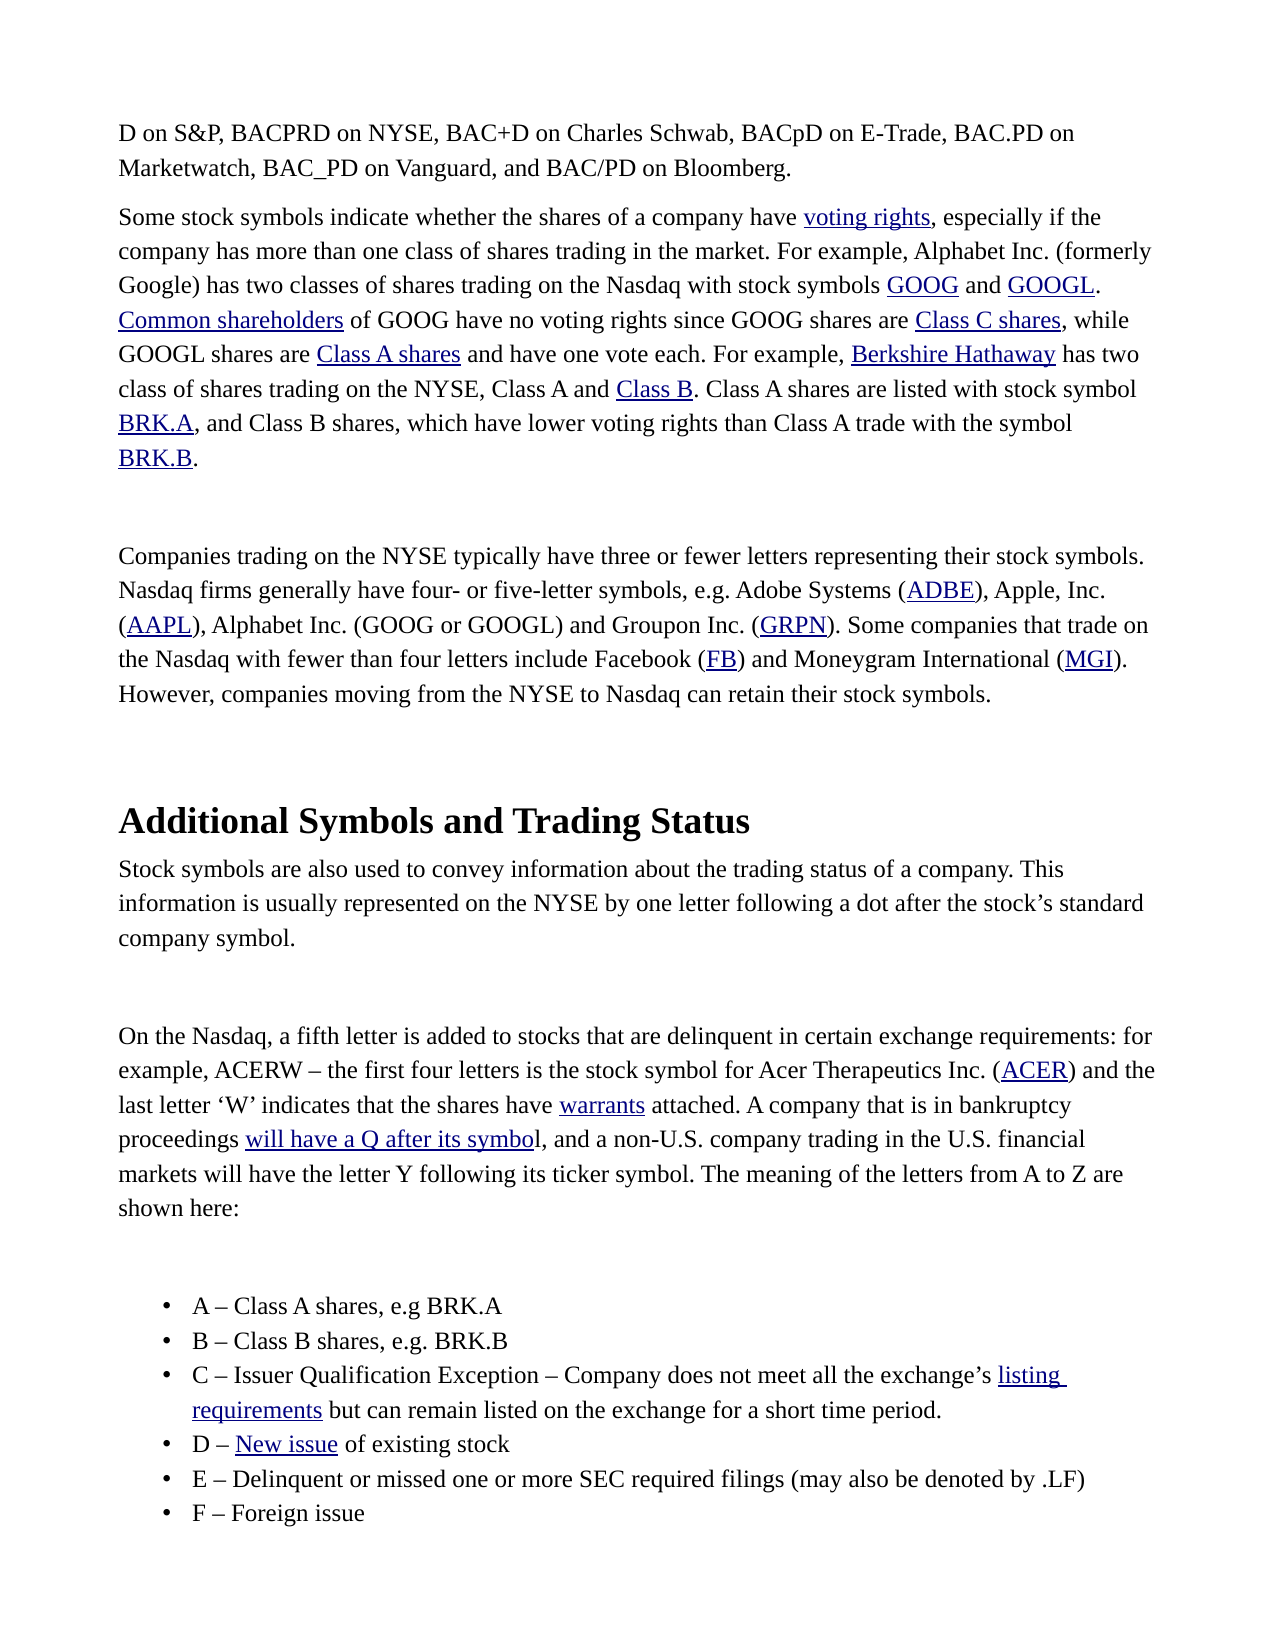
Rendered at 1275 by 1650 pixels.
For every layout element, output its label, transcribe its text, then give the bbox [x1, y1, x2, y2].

text On the Nasdaq, a fifth letter is added to stocks that are delinquent in certain exchange requirements: for example, ACERW – the first four letters is the stock symbol for Acer Therapeutics Inc. (ACER) and the last letter ‘W’ indicates that the shares have warrants attached. A company that is in bankruptcy proceedings will have a Q after its symbol, and a non-U.S. company trading in the U.S. financial markets will have the letter Y following its ticker symbol. The meaning of the letters from A to Z are shown here: [118, 1021, 1157, 1222]
list C – Issuer Qualification Exception – Company does not meet all the exchange’s listing requirements but can remain listed on the exchange for a short time period. [162, 1360, 1157, 1423]
list F – Foreign issue [162, 1498, 1157, 1527]
list B – Class B shares, e.g. BRK.B [162, 1326, 1157, 1354]
text D on S&P, BACPRD on NYSE, BAC+D on Charles Schwab, BACpD on E-Trade, BAC.PD on Marketwatch, BAC_PD on Vanguard, and BAC/PD on Bloomberg. [118, 118, 1157, 181]
list A – Class A shares, e.g BRK.A [162, 1291, 1157, 1320]
text Stock symbols are also used to convey information about the trading status of a company. This information is usually represented on the NYSE by one letter following a dot after the stock’s standard company symbol. [118, 854, 1157, 951]
list D – New issue of existing stock [162, 1429, 1157, 1458]
list E – Delinquent or missed one or more SEC required filings (may also be denoted by .LF) [162, 1464, 1157, 1492]
subtitle Additional Symbols and Trading Status [118, 798, 1157, 841]
text Some stock symbols indicate whether the shares of a company have voting rights, especially if the company has more than one class of shares trading in the market. For example, Alphabet Inc. (formerly Google) has two classes of shares trading on the Nasdaq with stock symbols GOOG and GOOGL. Common shareholders of GOOG have no voting rights since GOOG shares are Class C shares, while GOOGL shares are Class A shares and have one vote each. For example, Berkshire Hathaway has two class of shares trading on the NYSE, Class A and Class B. Class A shares are listed with stock symbol BRK.A, and Class B shares, which have lower voting rights than Class A trade with the symbol BRK.B. [118, 202, 1157, 472]
text Companies trading on the NYSE typically have three or fewer letters representing their stock symbols. Nasdaq firms generally have four- or five-letter symbols, e.g. Adobe Systems (ADBE), Apple, Inc. (AAPL), Alphabet Inc. (GOOG or GOOGL) and Groupon Inc. (GRPN). Some companies that trade on the Nasdaq with fewer than four letters include Facebook (FB) and Moneygram International (MGI). However, companies moving from the NYSE to Nasdaq can retain their stock symbols. [118, 541, 1157, 708]
